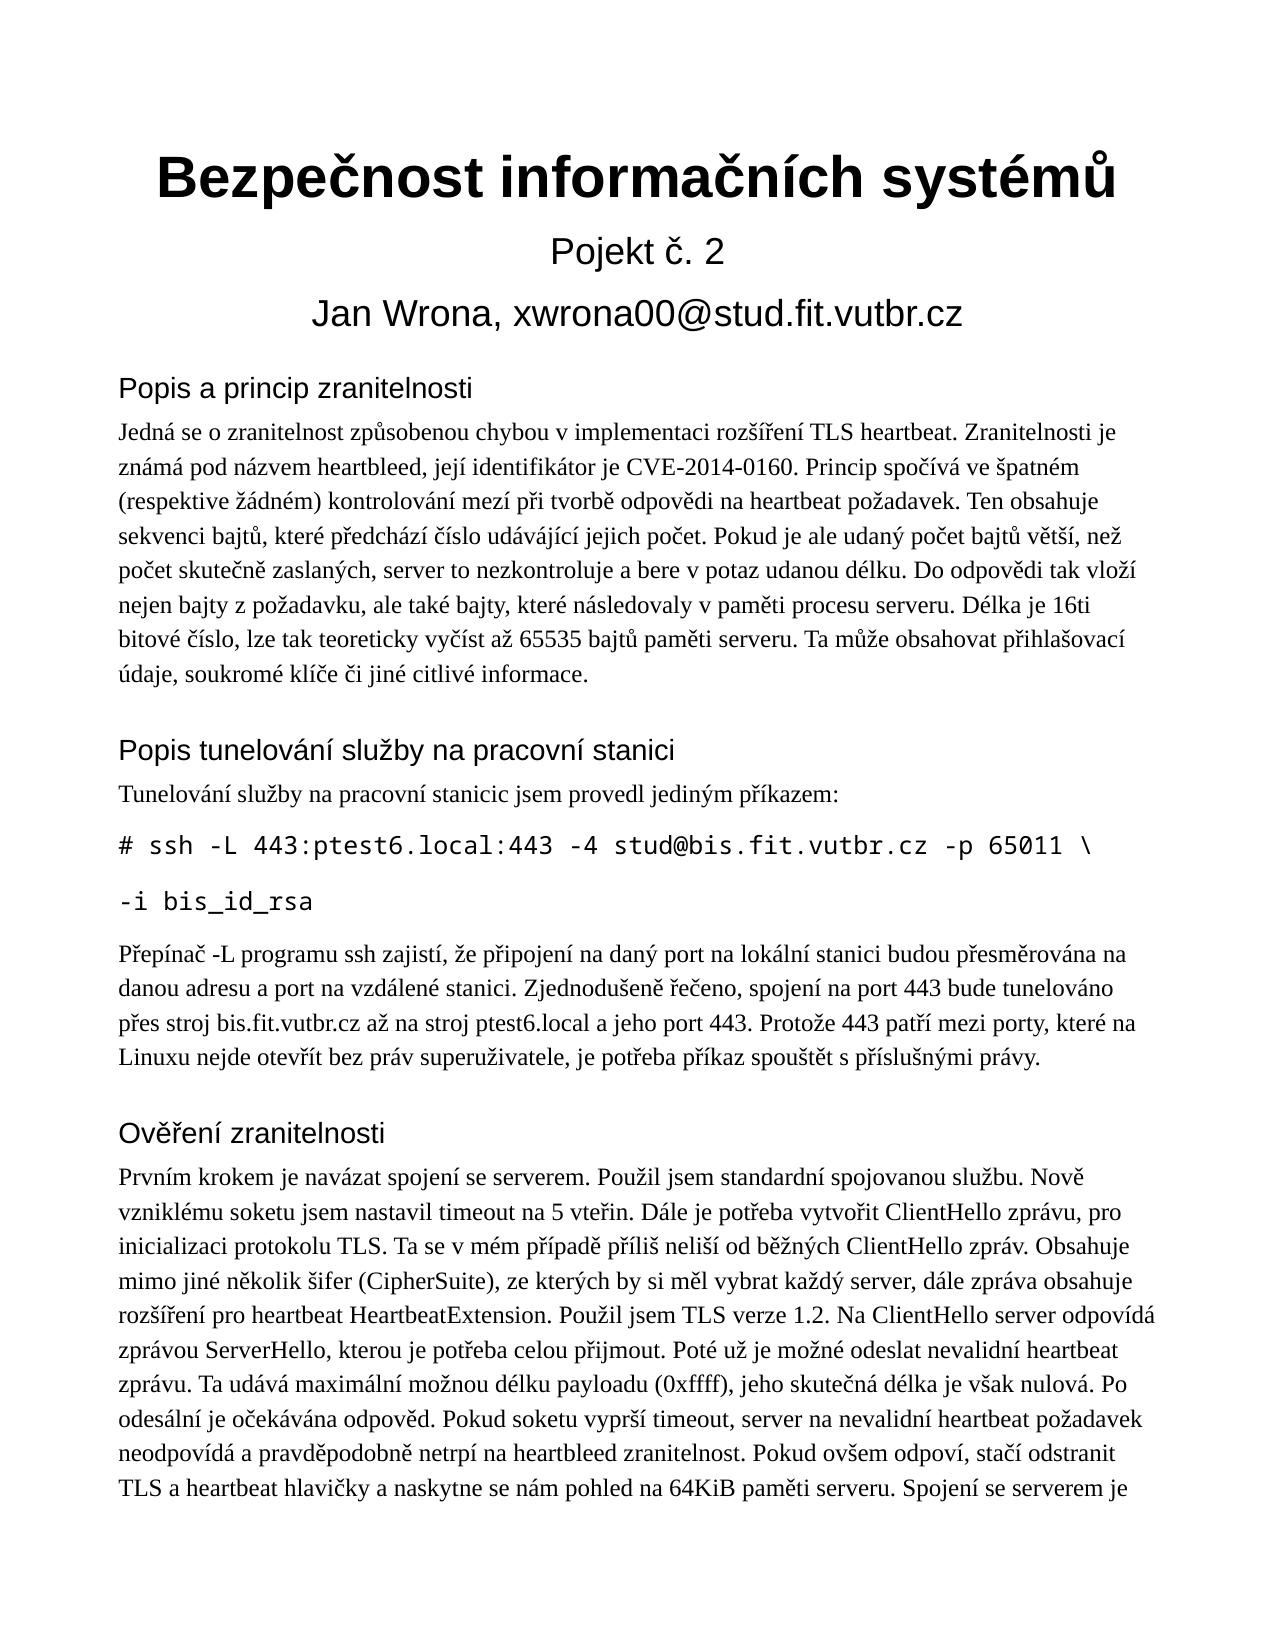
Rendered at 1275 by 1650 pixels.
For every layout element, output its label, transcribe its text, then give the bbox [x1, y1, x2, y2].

text Prvním krokem je navázat spojení se serverem. Použil jsem standardní spojovanou službu. Nově vzniklému soketu jsem nastavil timeout na 5 vteřin. Dále je potřeba vytvořit ClientHello zprávu, pro inicializaci protokolu TLS. Ta se v mém případě příliš neliší od běžných ClientHello zpráv. Obsahuje mimo jiné několik šifer (CipherSuite), ze kterých by si měl vybrat každý server, dále zpráva obsahuje rozšíření pro heartbeat HeartbeatExtension. Použil jsem TLS verze 1.2. Na ClientHello server odpovídá zprávou ServerHello, kterou je potřeba celou přijmout. Poté už je možné odeslat nevalidní heartbeat zprávu. Ta udává maximální možnou délku payloadu (0xffff), jeho skutečná délka je však nulová. Po odesální je očekávána odpověd. Pokud soketu vyprší timeout, server na nevalidní heartbeat požadavek neodpovídá a pravděpodobně netrpí na heartbleed zranitelnost. Pokud ovšem odpoví, stačí odstranit TLS a heartbeat hlavičky a naskytne se nám pohled na 64KiB paměti serveru. Spojení se serverem je [118, 1162, 1157, 1501]
text Tunelování služby na pracovní stanicic jsem provedl jediným příkazem: [118, 779, 1157, 808]
text Jedná se o zranitelnost způsobenou chybou v implementaci rozšíření TLS heartbeat. Zranitelnosti je známá pod názvem heartbleed, její identifikátor je CVE-2014-0160. Princip spočívá ve špatném (respektive žádném) kontrolování mezí při tvorbě odpovědi na heartbeat požadavek. Ten obsahuje sekvenci bajtů, které předchází číslo udávájící jejich počet. Pokud je ale udaný počet bajtů větší, než počet skutečně zaslaných, server to nezkontroluje a bere v potaz udanou délku. Do odpovědi tak vloží nejen bajty z požadavku, ale také bajty, které následovaly v paměti procesu serveru. Délka je 16ti bitové číslo, lze tak teoreticky vyčíst až 65535 bajtů paměti serveru. Ta může obsahovat přihlašovací údaje, soukromé klíče či jiné citlivé informace. [118, 417, 1157, 688]
title Bezpečnost informačních systémů [118, 143, 1157, 210]
text -i bis_id_rsa [118, 883, 1157, 917]
subtitle Ověření zranitelnosti [118, 1116, 1157, 1150]
subtitle Popis tunelování služby na pracovní stanici [118, 733, 1157, 766]
subtitle Jan Wrona, xwrona00@stud.fit.vutbr.cz [118, 291, 1157, 334]
subtitle Popis a princip zranitelnosti [118, 371, 1157, 405]
text # ssh -L 443:ptest6.local:443 -4 stud@bis.fit.vutbr.cz -p 65011 \ [118, 828, 1157, 862]
subtitle Pojekt č. 2 [118, 229, 1157, 272]
text Přepínač -L programu ssh zajistí, že připojení na daný port na lokální stanici budou přesměrována na danou adresu a port na vzdálené stanici. Zjednodušeně řečeno, spojení na port 443 bude tunelováno přes stroj bis.fit.vutbr.cz až na stroj ptest6.local a jeho port 443. Protože 443 patří mezi porty, které na Linuxu nejde otevřít bez práv superuživatele, je potřeba příkaz spouštět s příslušnými právy. [118, 939, 1157, 1071]
